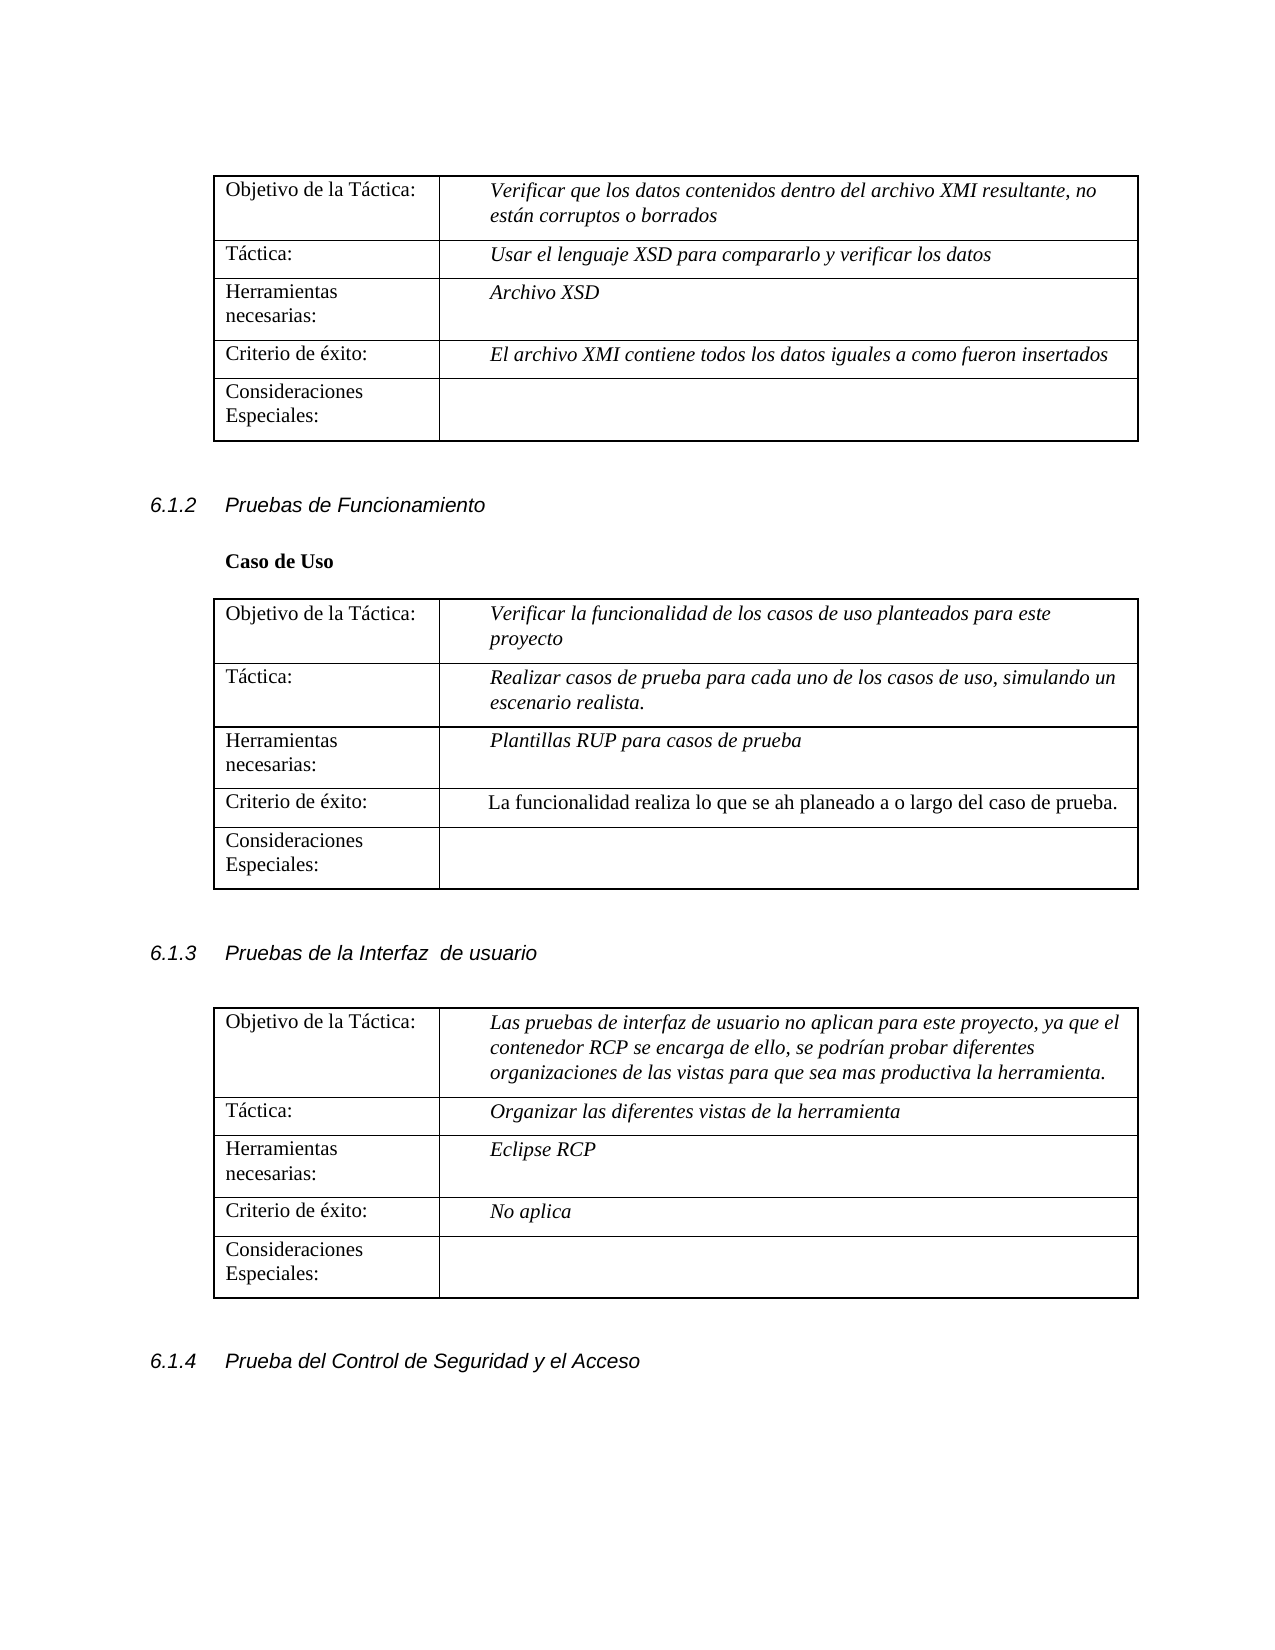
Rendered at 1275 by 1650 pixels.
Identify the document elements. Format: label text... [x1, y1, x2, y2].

subtitle Pruebas de Funcionamiento [150, 492, 1125, 517]
table_cell [440, 1237, 1137, 1297]
table_cell Herramientas necesarias: [215, 279, 439, 340]
subtitle Prueba del Control de Seguridad y el Acceso [150, 1348, 1125, 1373]
table_header Objetivo de la Táctica: [215, 1009, 439, 1097]
table_cell [440, 379, 1137, 440]
table_cell Táctica: [215, 1098, 439, 1135]
table_cell Organizar las diferentes vistas de la herramienta [440, 1098, 1137, 1135]
table_cell Criterio de éxito: [215, 1198, 439, 1236]
table_cell Consideraciones Especiales: [215, 1237, 439, 1297]
subtitle Pruebas de la Interfaz de usuario [150, 939, 1125, 964]
table_cell La funcionalidad realiza lo que se ah planeado a o largo del caso de prueba. [440, 789, 1137, 827]
table_cell Criterio de éxito: [215, 789, 439, 827]
table_cell Usar el lenguaje XSD para compararlo y verificar los datos [440, 241, 1137, 278]
table_cell Archivo XSD [440, 279, 1137, 340]
table_cell Realizar casos de prueba para cada uno de los casos de uso, simulando un escenario realista. [440, 664, 1137, 726]
table_header Objetivo de la Táctica: [215, 177, 439, 239]
table_cell Consideraciones Especiales: [215, 379, 439, 440]
table_cell Táctica: [215, 664, 439, 726]
table_cell Táctica: [215, 241, 439, 278]
table_cell El archivo XMI contiene todos los datos iguales a como fueron insertados [440, 341, 1137, 378]
table_header Objetivo de la Táctica: [215, 600, 439, 663]
text Caso de Uso [225, 548, 1125, 573]
table_header Las pruebas de interfaz de usuario no aplican para este proyecto, ya que el contenedor RCP se encarga de ello, se podrían probar diferentes organizaciones de las vistas para que sea mas productiva la herramienta. [440, 1009, 1137, 1097]
table_cell Consideraciones Especiales: [215, 828, 439, 888]
table_cell Herramientas necesarias: [215, 1136, 439, 1197]
table_cell Plantillas RUP para casos de prueba [440, 728, 1137, 788]
table_cell Herramientas necesarias: [215, 728, 439, 788]
table_cell Criterio de éxito: [215, 341, 439, 378]
table_cell Eclipse RCP [440, 1136, 1137, 1197]
table_header Verificar que los datos contenidos dentro del archivo XMI resultante, no están corruptos o borrados [440, 177, 1137, 239]
table_header Verificar la funcionalidad de los casos de uso planteados para este proyecto [440, 600, 1137, 663]
table_cell No aplica [440, 1198, 1137, 1236]
table_cell [440, 828, 1137, 888]
